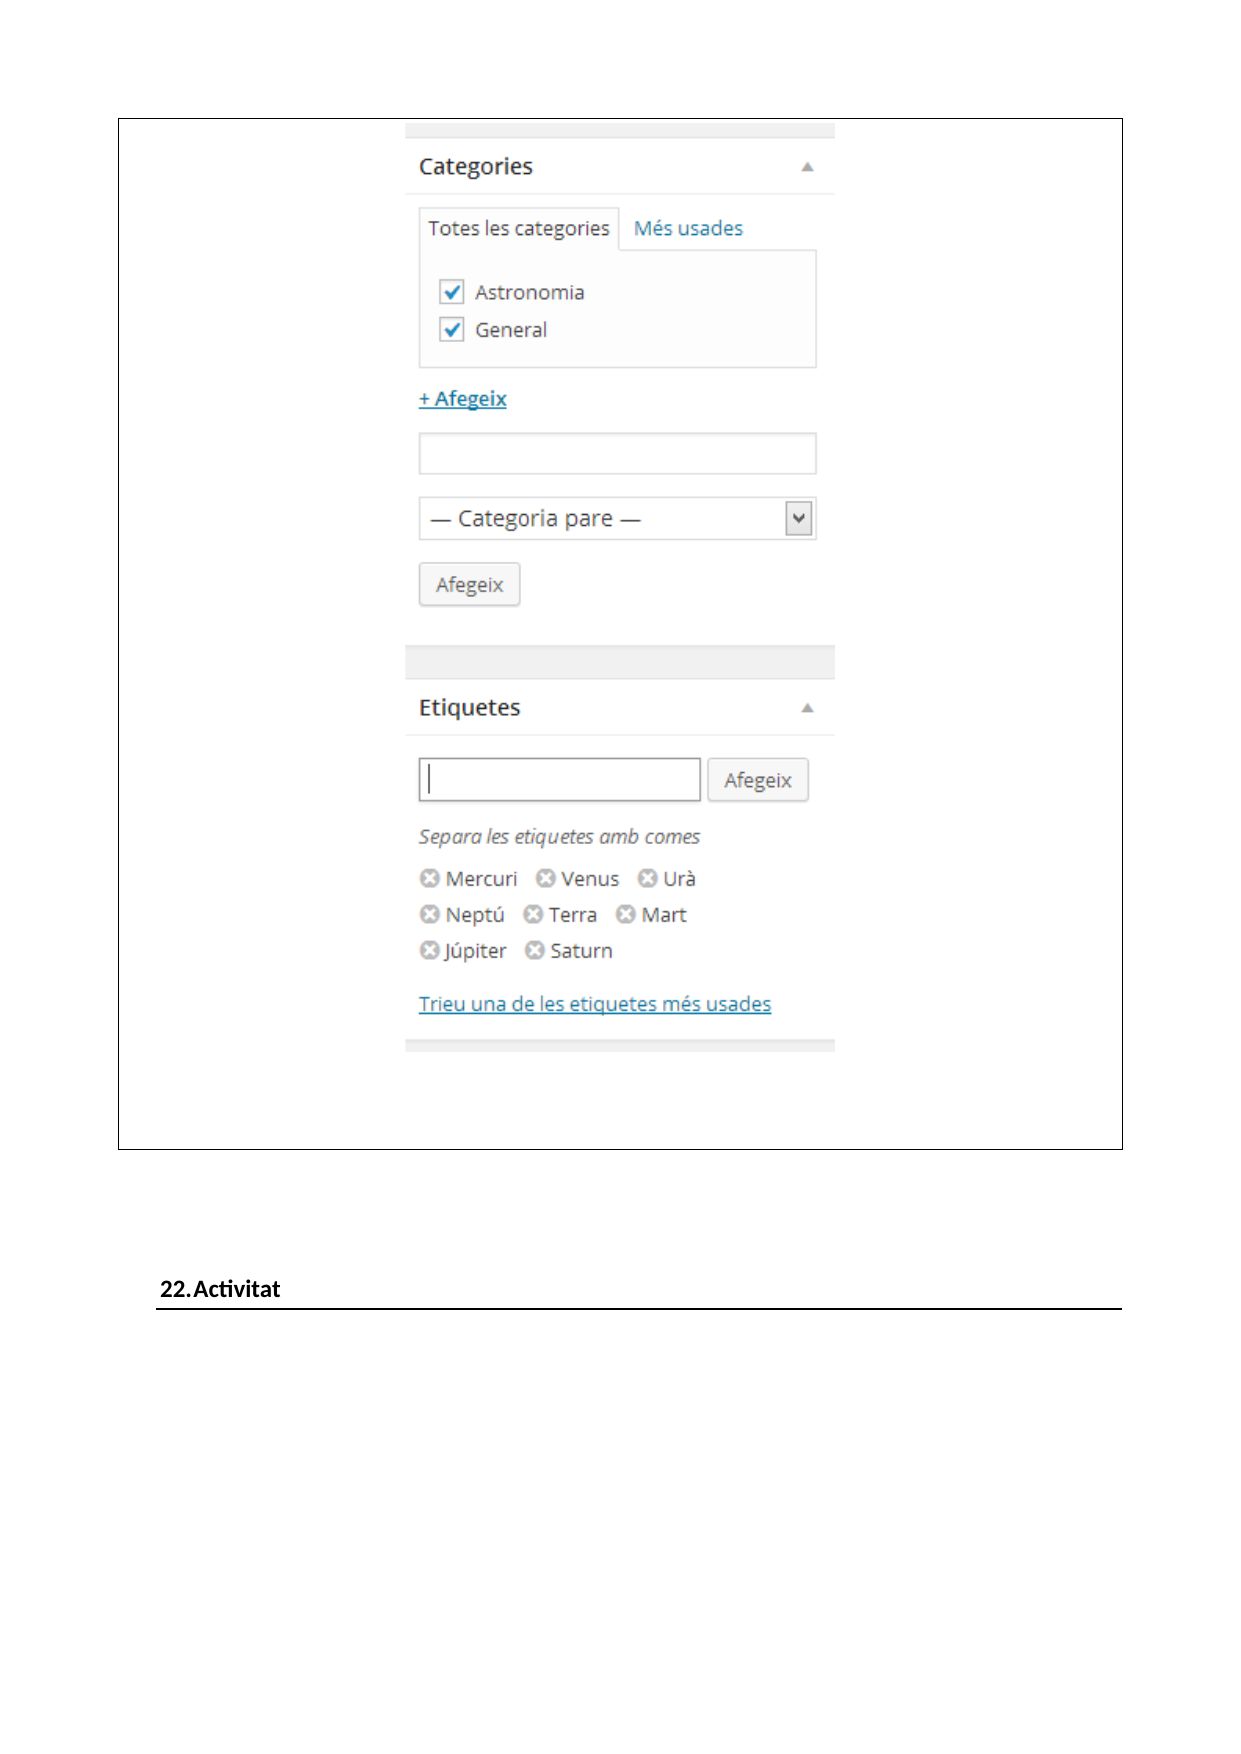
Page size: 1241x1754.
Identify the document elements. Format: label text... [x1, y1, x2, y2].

list Activitat [156, 1268, 1122, 1308]
table_header [119, 119, 1122, 1149]
picture [405, 123, 835, 1052]
